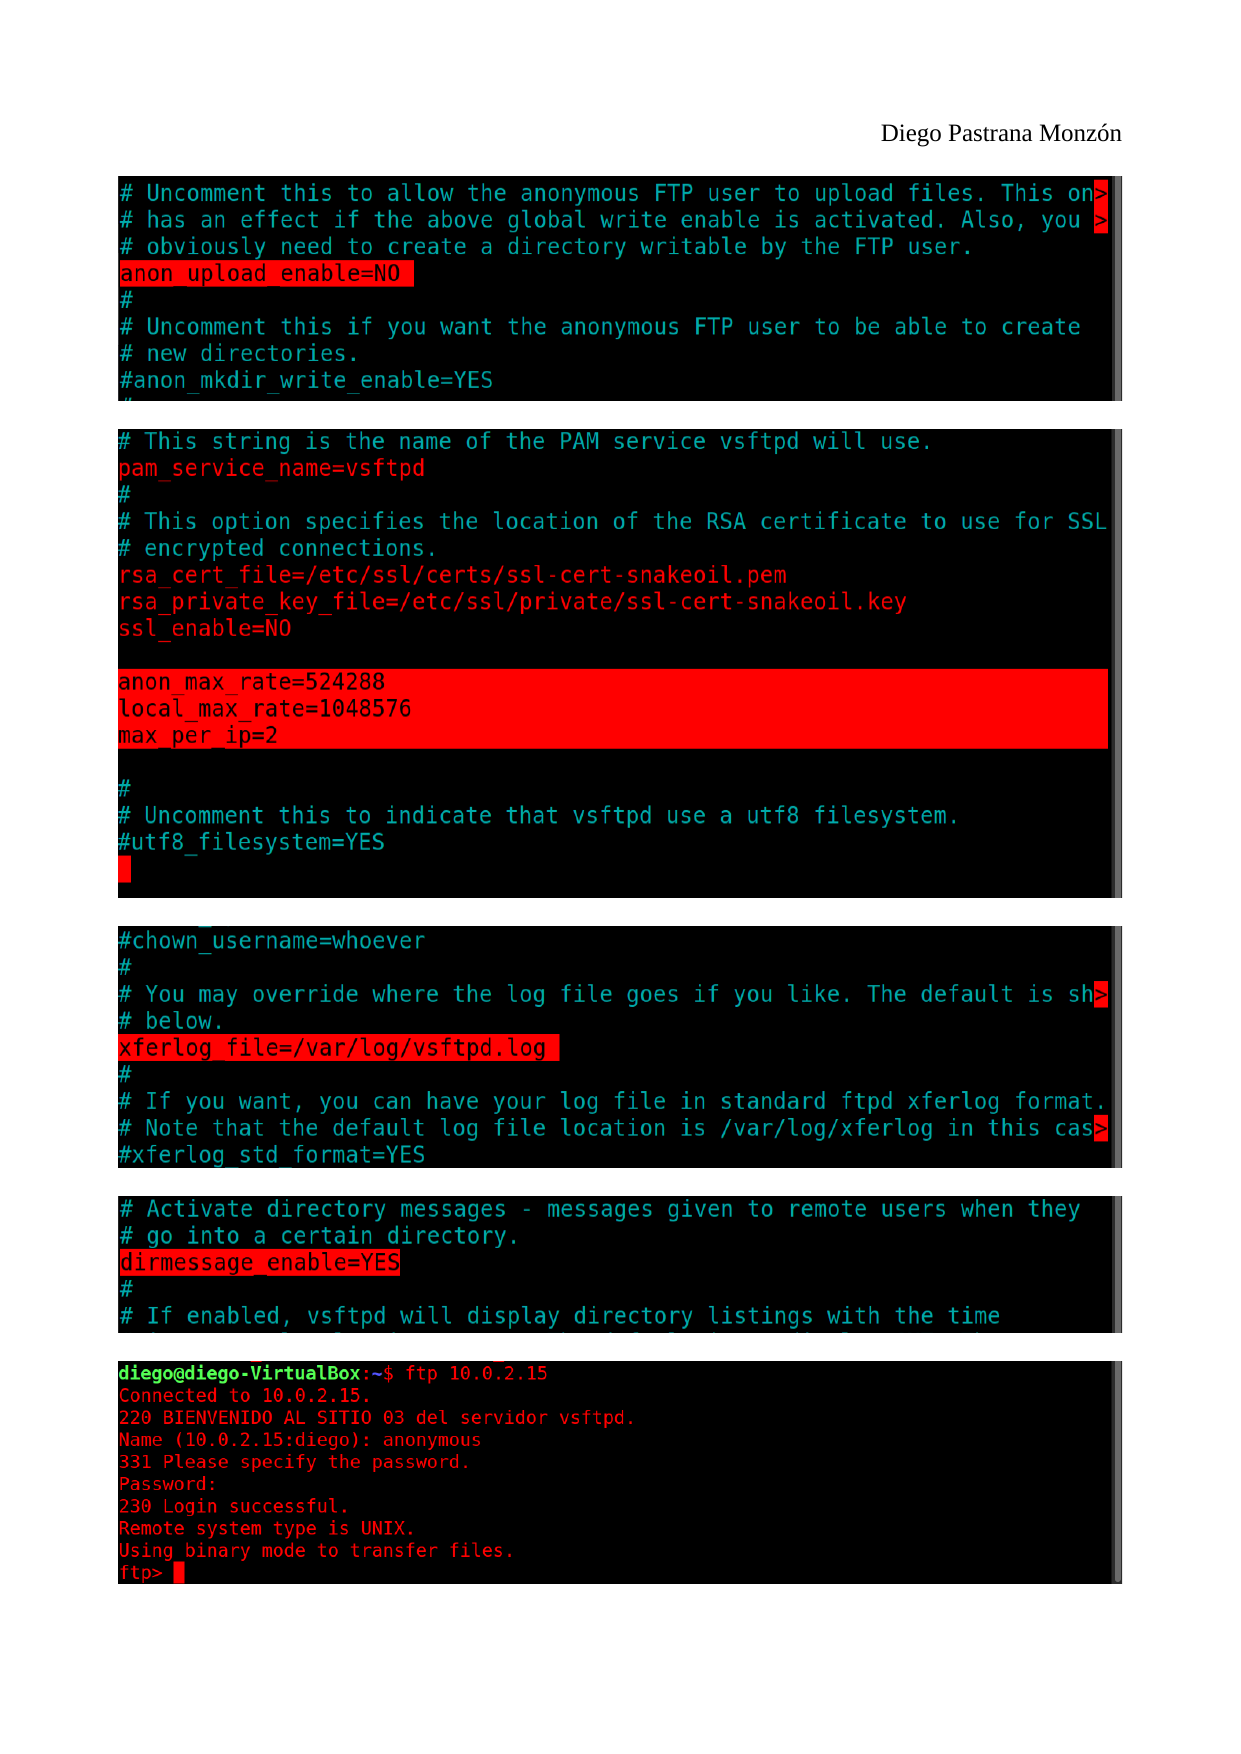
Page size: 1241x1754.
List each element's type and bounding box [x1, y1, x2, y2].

picture [118, 429, 1123, 898]
picture [118, 926, 1123, 1168]
picture [118, 176, 1123, 401]
picture [118, 1361, 1123, 1584]
picture [118, 1196, 1123, 1333]
